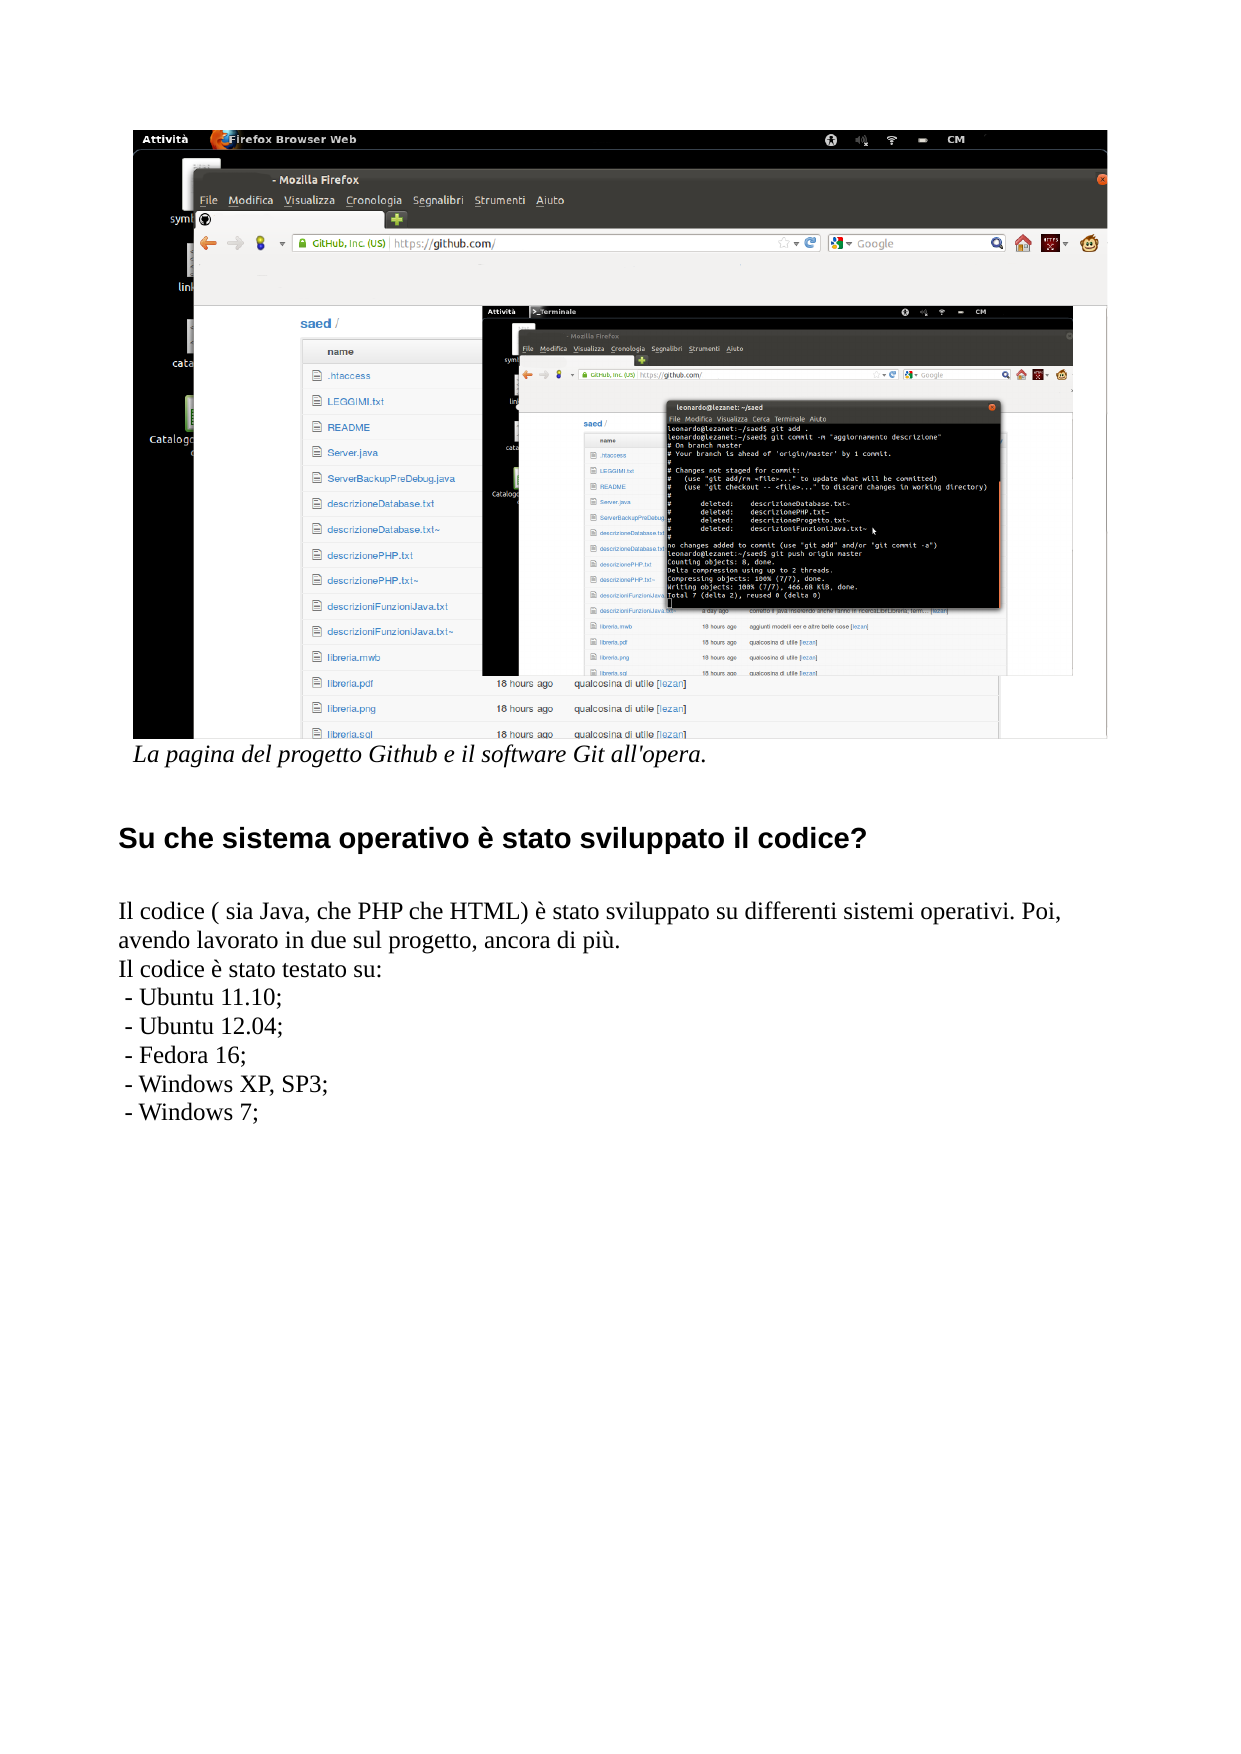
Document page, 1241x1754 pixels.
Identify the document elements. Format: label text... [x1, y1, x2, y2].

text - Windows XP, SP3; [118, 1069, 1122, 1097]
text - Ubuntu 12.04; [118, 1011, 1122, 1040]
text - Windows 7; [118, 1097, 1122, 1126]
text Il codice è stato testato su: [118, 954, 1122, 982]
text - Ubuntu 11.10; [118, 982, 1122, 1011]
text - Fedora 16; [118, 1040, 1122, 1069]
picture [133, 130, 1108, 739]
text Il codice ( sia Java, che PHP che HTML) è stato sviluppato su differenti sistemi operativi. Poi, avendo lavorato in due sul progetto, ancora di più. [118, 896, 1122, 954]
text La pagina del progetto Github e il software Git all'opera. [133, 739, 1107, 768]
subtitle Su che sistema operativo è stato sviluppato il codice? [118, 821, 1122, 855]
